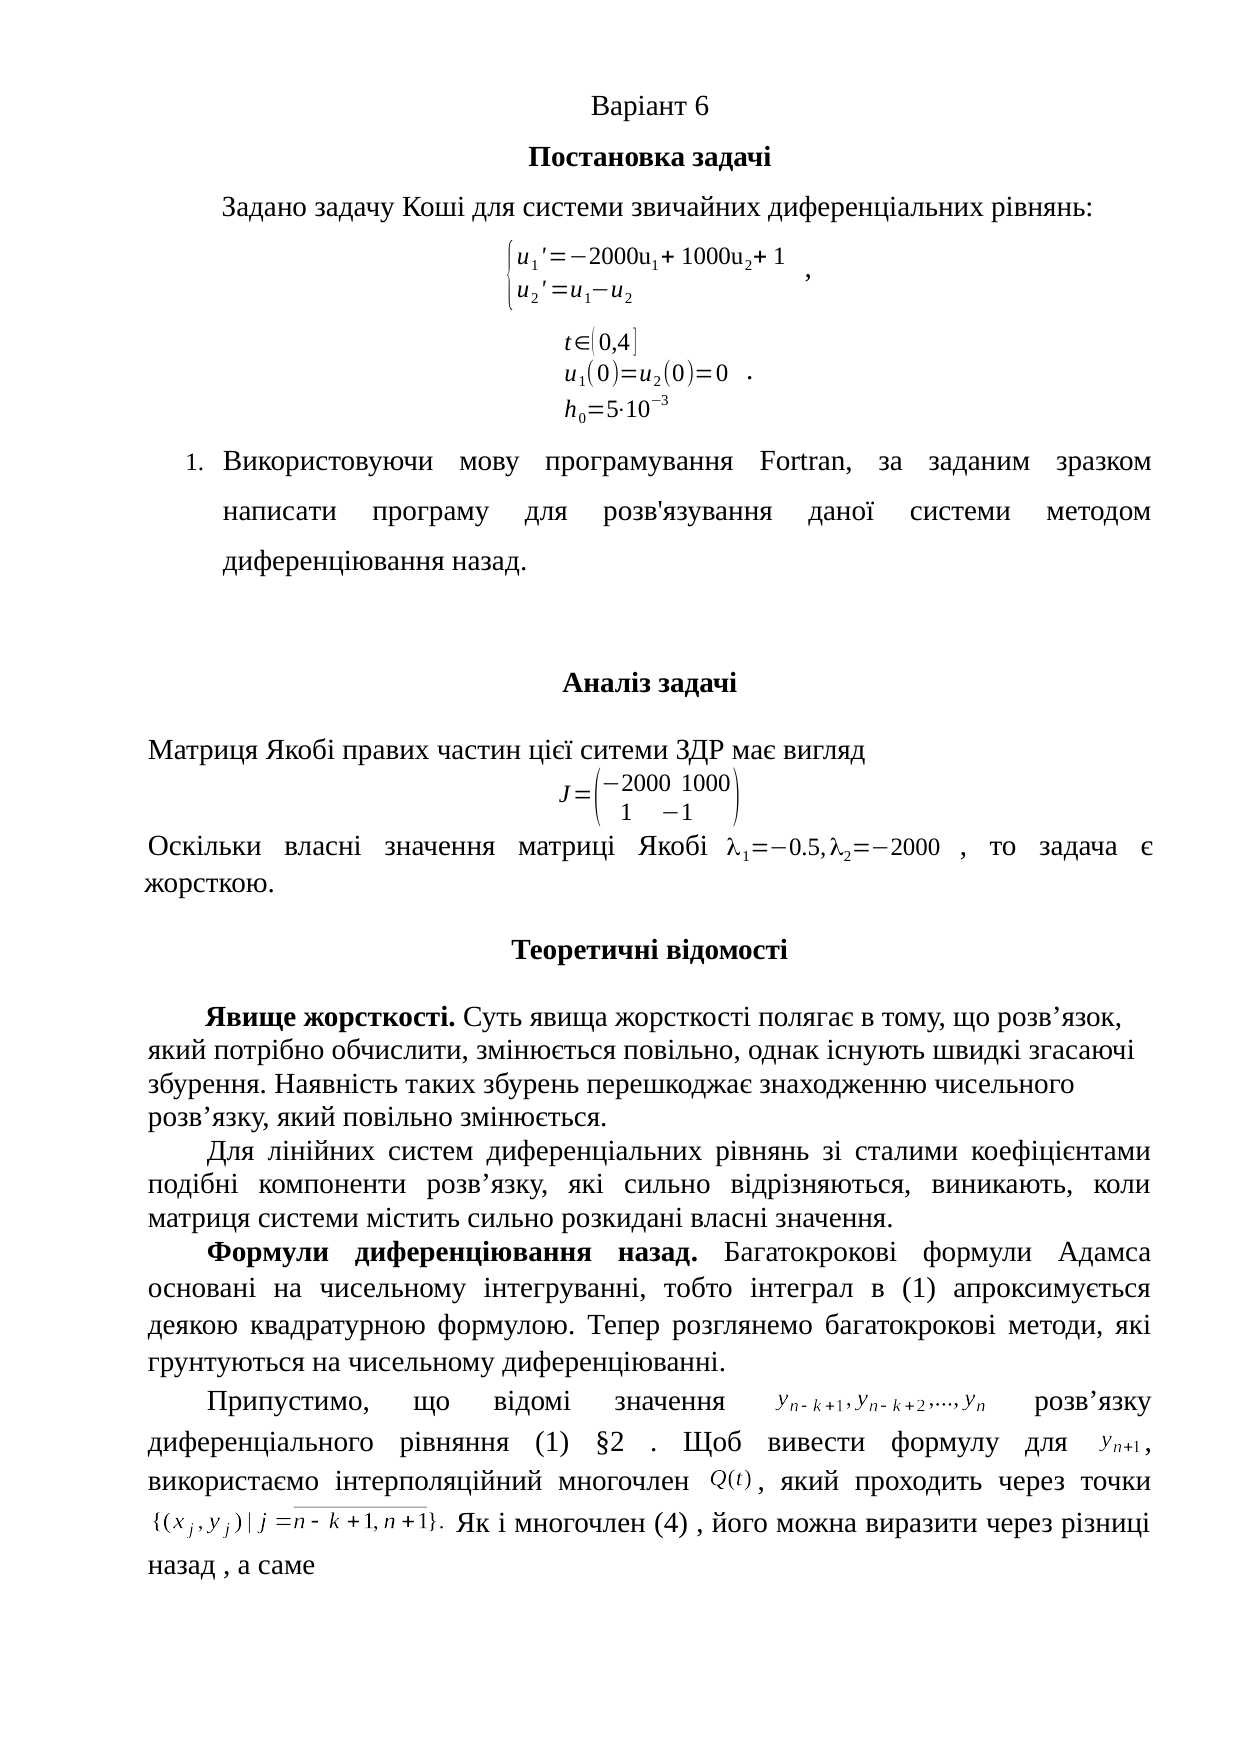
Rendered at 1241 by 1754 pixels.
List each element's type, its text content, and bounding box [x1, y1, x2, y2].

text Теоретичні відомості [148, 932, 1152, 965]
text Оскільки власні значення матриці Якобі, то задача є жорсткою. [144, 828, 1153, 898]
text Варіант 6 [148, 88, 1152, 122]
text Задано задачу Коші для системи звичайних диференціальних рівнянь: [148, 189, 1152, 223]
text Матриця Якобі правих частин цієї ситеми ЗДР має вигляд [148, 732, 1152, 766]
text Постановка задачі [148, 139, 1152, 172]
list Використовуючи мову програмування Fortran, за заданим зразком написати програму для розв'язування даної системи методом диференціювання назад. [185, 443, 1152, 577]
text Припустимо, що відомі значення розв’язку диференціального рівняння (1) §2 . Щоб вивести формулу для , використаємо інтерполяційний многочлен , який проходить через точки Як і многочлен (4) , його можна виразити через різниці назад , а саме [148, 1381, 1152, 1580]
text . [148, 327, 1152, 426]
text Формули диференціювання назад. Багатокрокові формули Адамса основані на чисельному інтегруванні, тобто інтеграл в (1) апроксимується деякою квадратурною формулою. Тепер розглянемо багатокрокові методи, які грунтуються на чисельному диференціюванні. [148, 1234, 1152, 1378]
text Для лінійних систем диференціальних рівнянь зі сталими коефіцієнтами подібні компоненти розв’язку, які сильно відрізняються, виникають, коли матриця системи містить сильно розкидані власні значення. [148, 1133, 1152, 1234]
text Аналіз задачі [148, 665, 1152, 699]
text Явище жорсткості. Суть явища жорсткості полягає в тому, що розв’язок, який потрібно обчислити, змінюється повільно, однак існують швидкі згасаючі збурення. Наявність таких збурень перешкоджає знаходженню чисельного розв’язку, який повільно змінюється. [148, 999, 1152, 1133]
text , [148, 239, 1152, 310]
